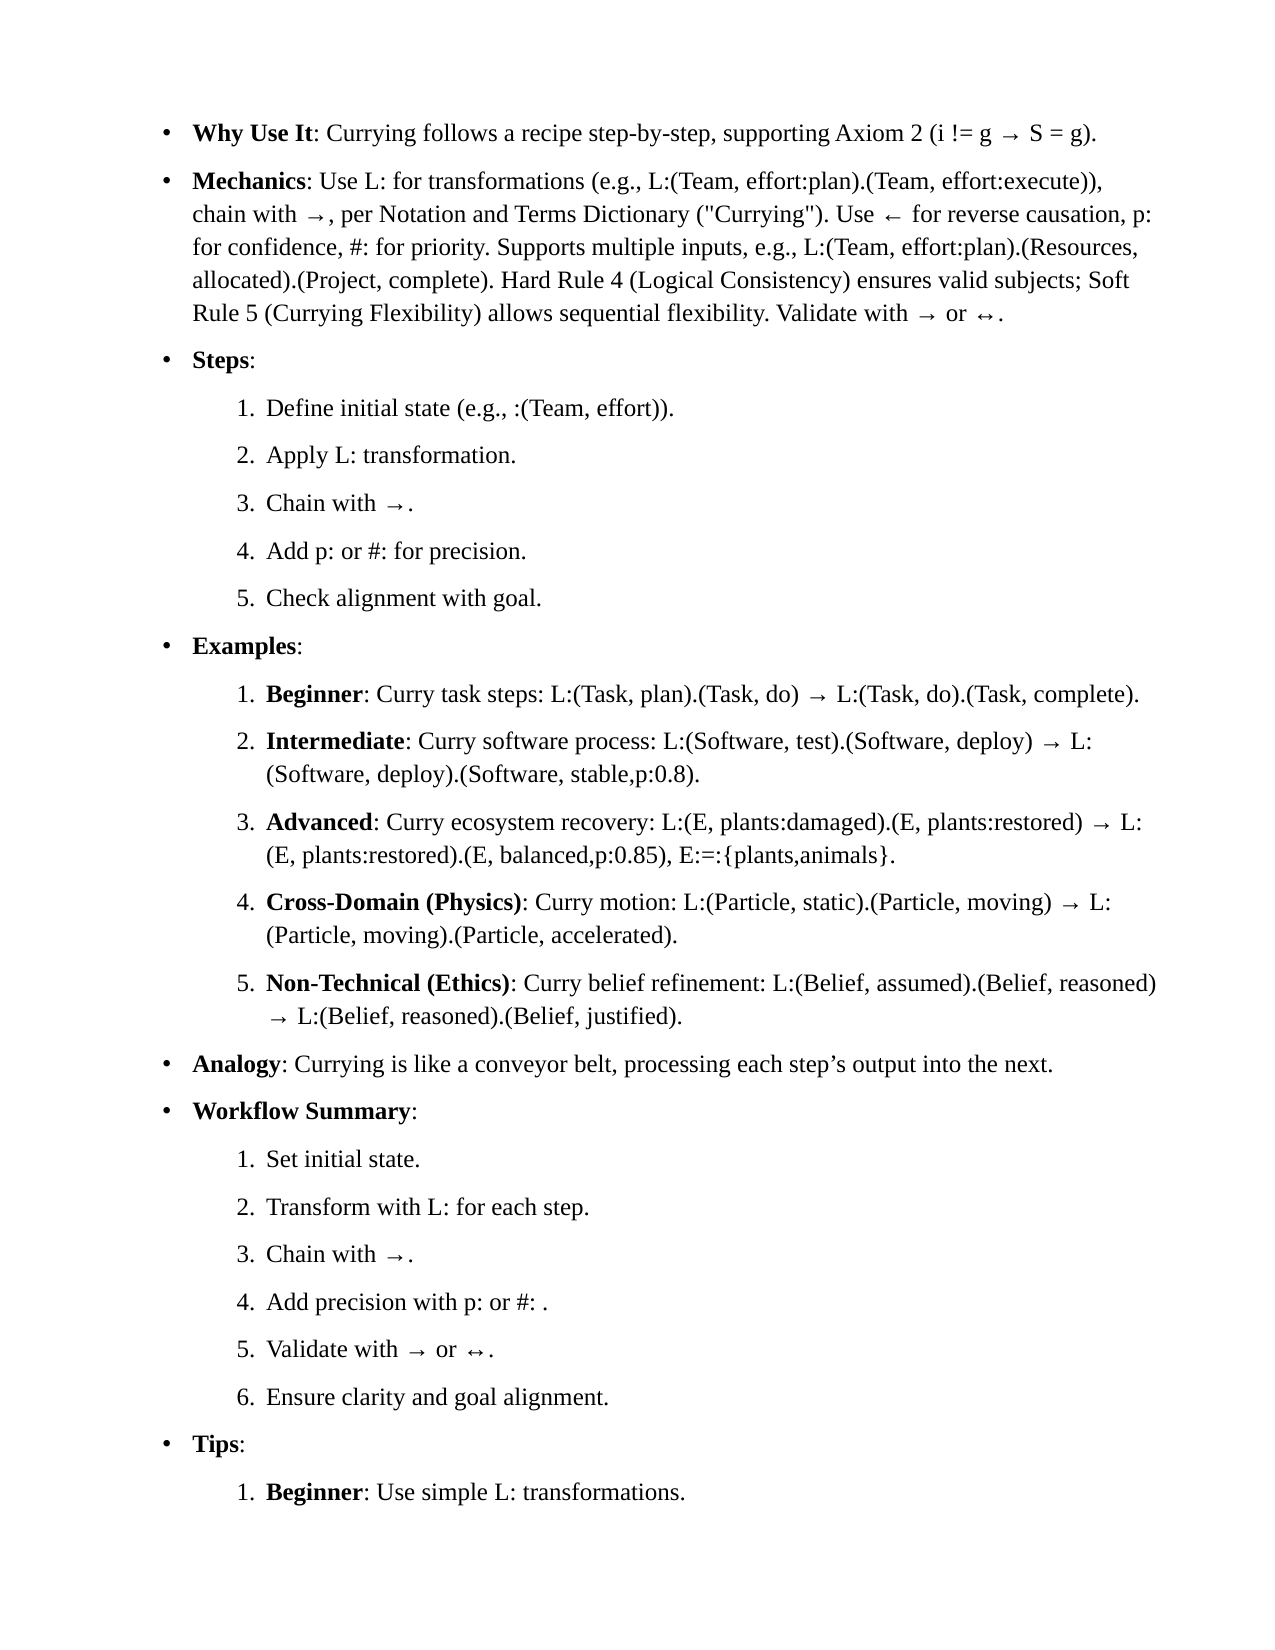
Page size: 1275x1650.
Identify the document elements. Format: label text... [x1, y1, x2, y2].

list Advanced: Curry ecosystem recovery: L:(E, plants:damaged).(E, plants:restored) → L:(E, plants:restored).(E, balanced,p:0.85), E:=:{plants,animals}. [236, 807, 1157, 869]
list Steps: [162, 345, 1157, 374]
list Transform with L: for each step. [236, 1192, 1157, 1220]
list Non-Technical (Ethics): Curry belief refinement: L:(Belief, assumed).(Belief, reasoned) → L:(Belief, reasoned).(Belief, justified). [236, 968, 1157, 1030]
list Validate with → or ↔. [236, 1334, 1157, 1363]
list Set initial state. [236, 1144, 1157, 1173]
list Intermediate: Curry software process: L:(Software, test).(Software, deploy) → L:(Software, deploy).(Software, stable,p:0.8). [236, 726, 1157, 788]
list Beginner: Curry task steps: L:(Task, plan).(Task, do) → L:(Task, do).(Task, complete). [236, 679, 1157, 707]
list Tips: [162, 1429, 1157, 1458]
list Define initial state (e.g., :(Team, effort)). [236, 393, 1157, 422]
list Mechanics: Use L: for transformations (e.g., L:(Team, effort:plan).(Team, effort:execute)), chain with →, per Notation and Terms Dictionary ("Currying"). Use ← for reverse causation, p: for confidence, #: for priority. Supports multiple inputs, e.g., L:(Team, effort:plan).(Resources, allocated).(Project, complete). Hard Rule 4 (Logical Consistency) ensures valid subjects; Soft Rule 5 (Currying Flexibility) allows sequential flexibility. Validate with → or ↔. [162, 166, 1157, 327]
list Ensure clarity and goal alignment. [236, 1382, 1157, 1411]
list Add precision with p: or #: . [236, 1287, 1157, 1316]
list Why Use It: Currying follows a recipe step-by-step, supporting Axiom 2 (i != g → S = g). [162, 118, 1157, 147]
list Apply L: transformation. [236, 441, 1157, 469]
list Chain with →. [236, 488, 1157, 517]
list Analogy: Currying is like a conveyor belt, processing each step’s output into the next. [162, 1049, 1157, 1077]
list Add p: or #: for precision. [236, 536, 1157, 564]
list Beginner: Use simple L: transformations. [236, 1477, 1157, 1506]
list Cross-Domain (Physics): Curry motion: L:(Particle, static).(Particle, moving) → L:(Particle, moving).(Particle, accelerated). [236, 887, 1157, 949]
list Check alignment with goal. [236, 583, 1157, 612]
list Chain with →. [236, 1239, 1157, 1268]
list Examples: [162, 631, 1157, 660]
list Workflow Summary: [162, 1096, 1157, 1125]
